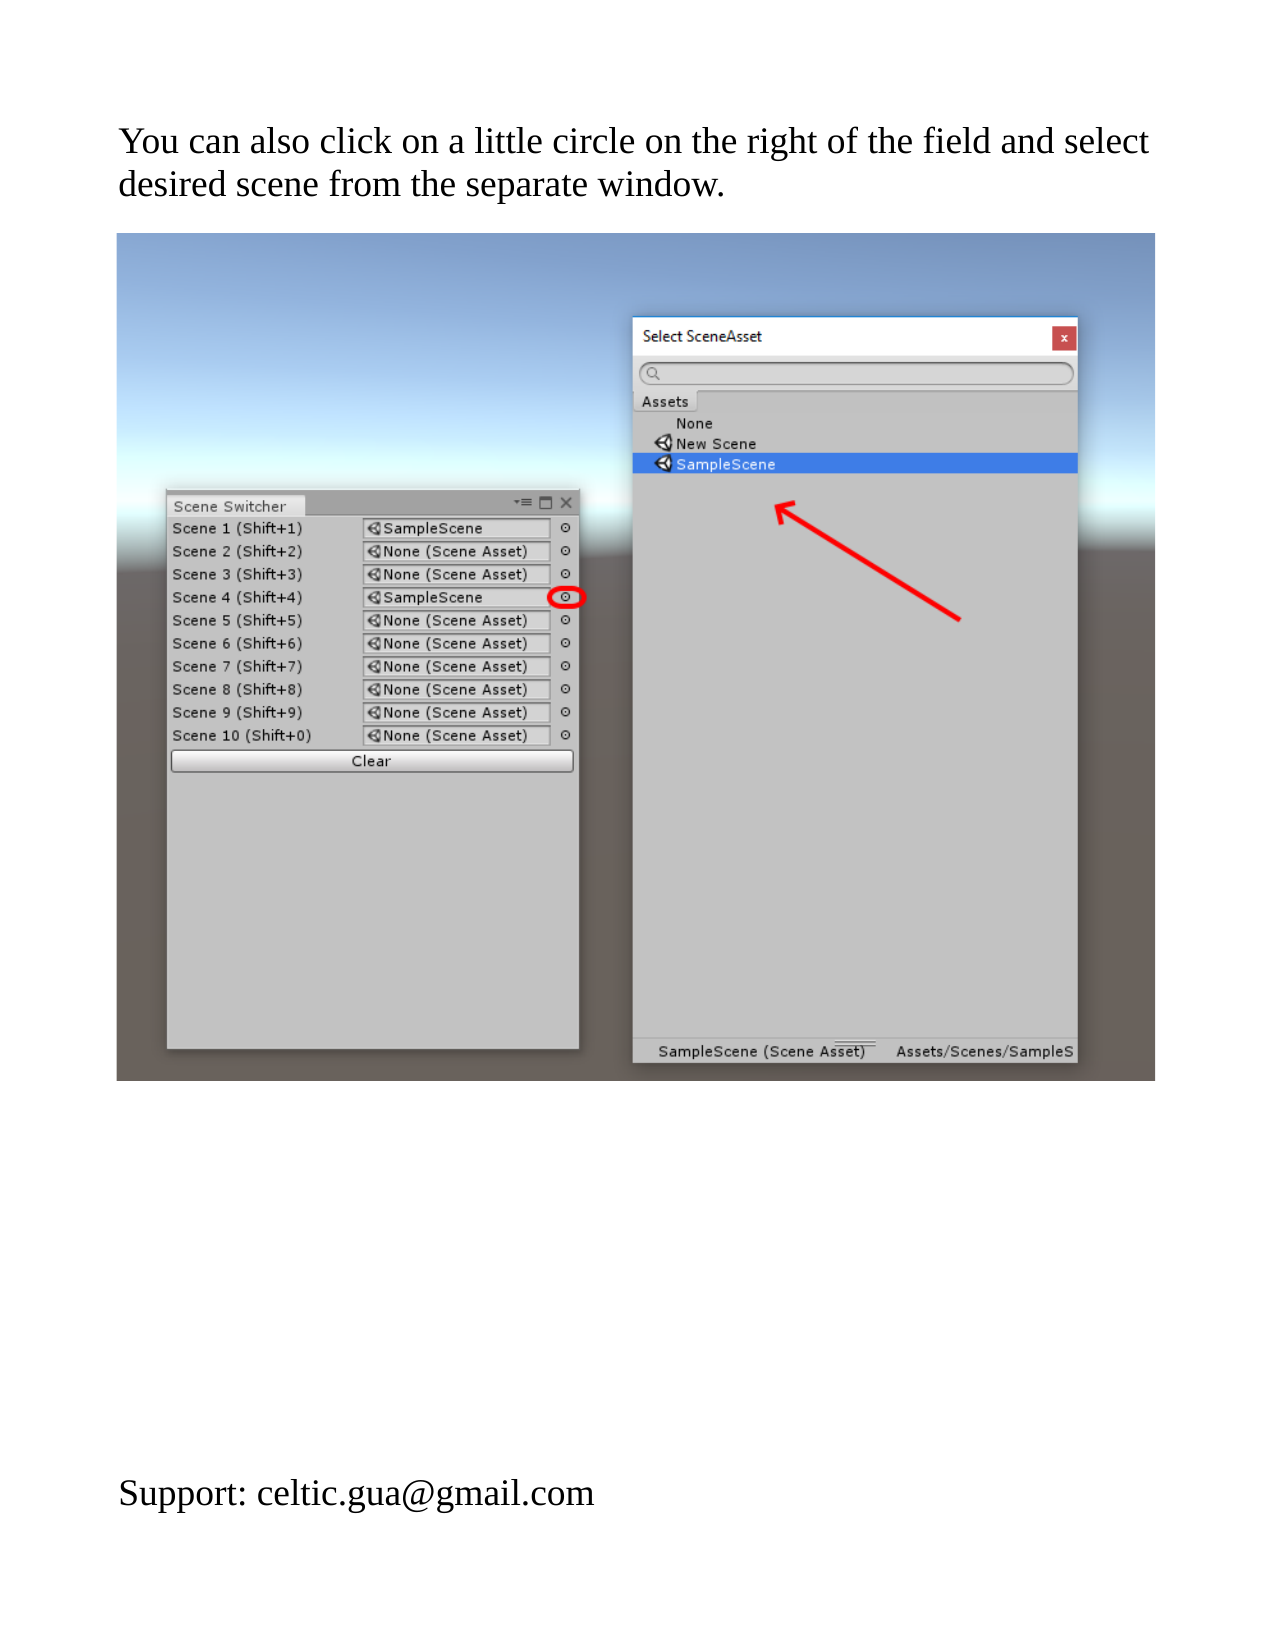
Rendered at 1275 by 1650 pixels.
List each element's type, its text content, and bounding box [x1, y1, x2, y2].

text You can also click on a little circle on the right of the field and select desired scene from the separate window. [118, 118, 1157, 204]
text Support: celtic.gua@gmail.com [118, 1470, 1157, 1513]
picture [116, 233, 1156, 1081]
